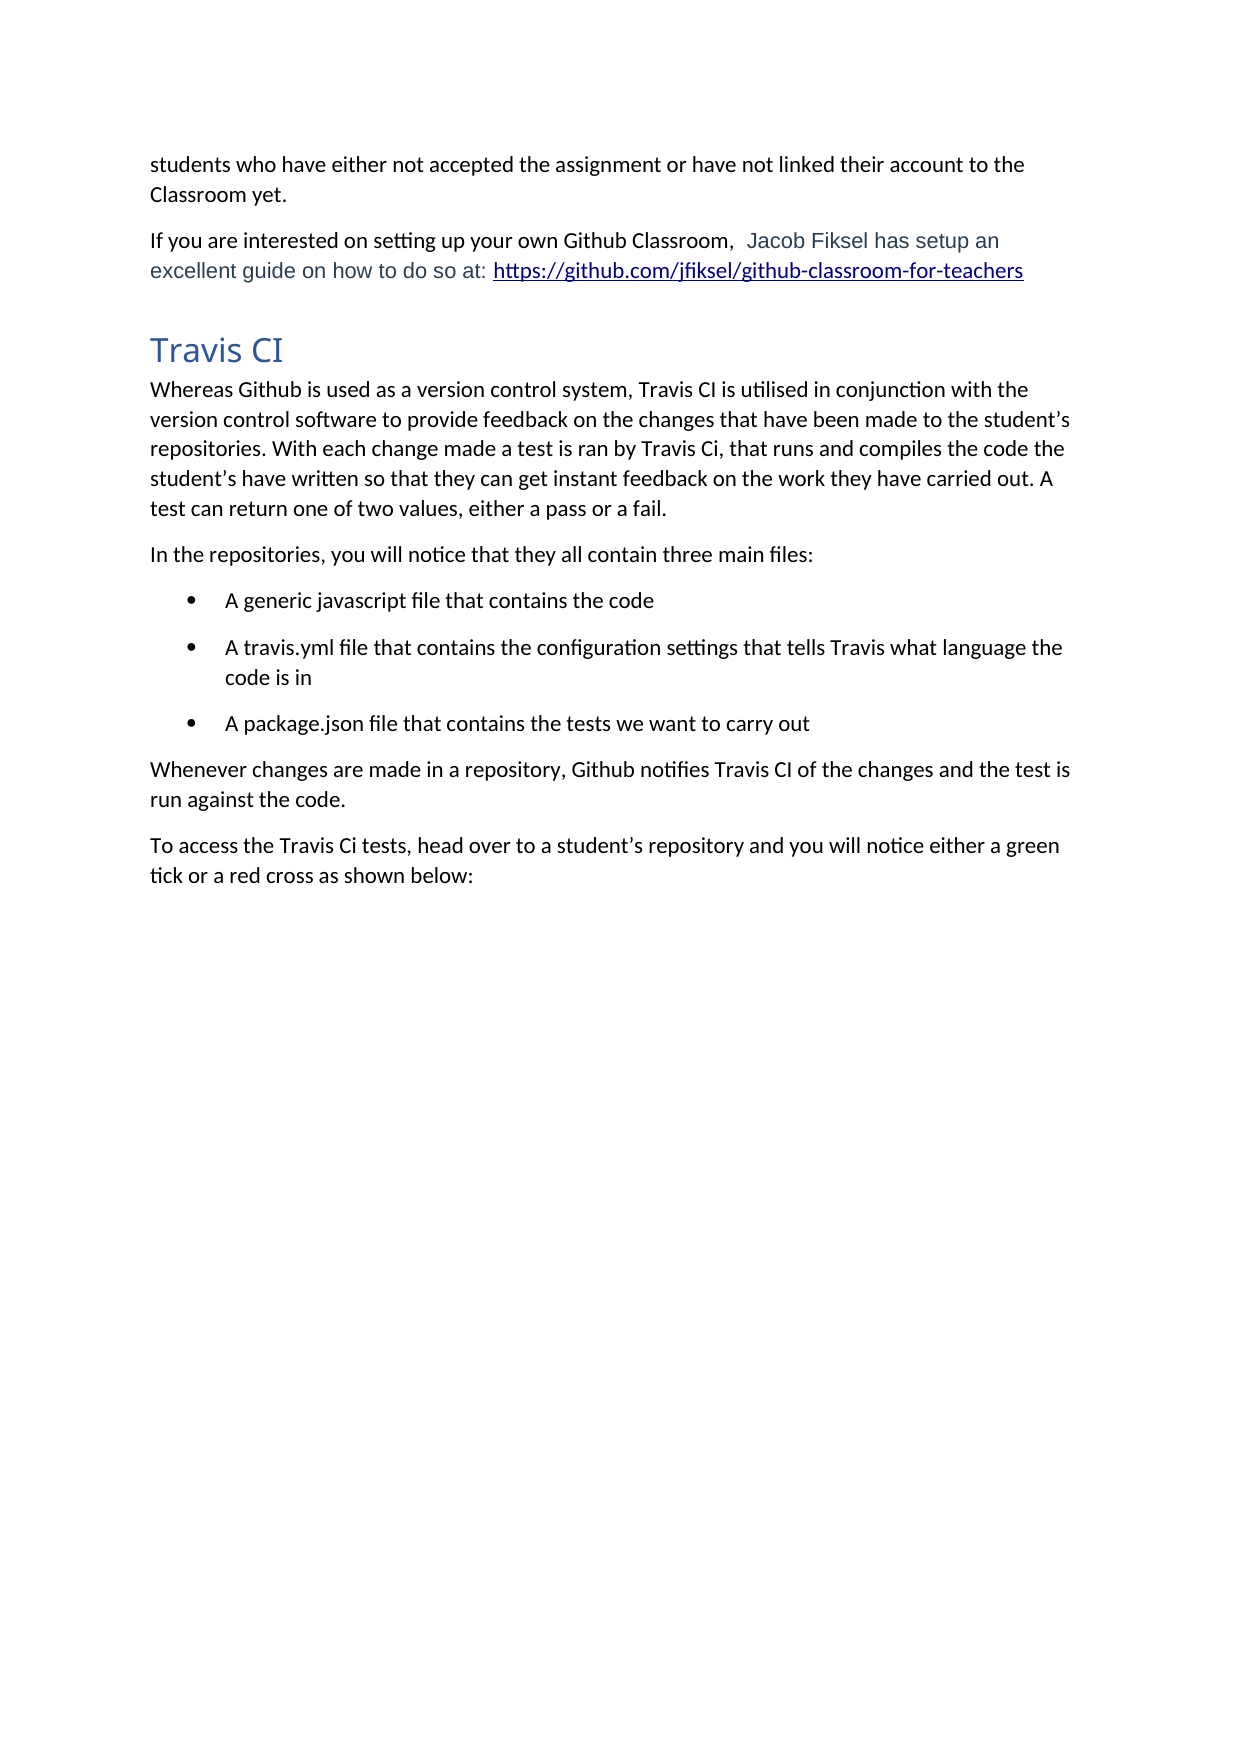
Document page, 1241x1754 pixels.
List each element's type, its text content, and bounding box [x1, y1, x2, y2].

text Whereas Github is used as a version control system, Travis CI is utilised in conjunction with the version control software to provide feedback on the changes that have been made to the student’s repositories. With each change made a test is ran by Travis Ci, that runs and compiles the code the student’s have written so that they can get instant feedback on the work they have carried out. A test can return one of two values, either a pass or a fail. [150, 375, 1090, 522]
text students who have either not accepted the assignment or have not linked their account to the Classroom yet. [150, 150, 1090, 208]
text If you are interested on setting up your own Github Classroom, Jacob Fiksel has setup an excellent guide on how to do so at: https://github.com/jfiksel/github-classroom-for-teachers [150, 226, 1090, 284]
text To access the Travis Ci tests, head over to a student’s repository and you will notice either a green tick or a red cross as shown below: [150, 831, 1090, 889]
list A package.json file that contains the tests we want to carry out [187, 709, 1090, 737]
list A travis.yml file that contains the configuration settings that tells Travis what language the code is in [187, 633, 1090, 691]
text Whenever changes are made in a repository, Github notifies Travis CI of the changes and the test is run against the code. [150, 755, 1090, 813]
list A generic javascript file that contains the code [187, 587, 1090, 615]
subtitle Travis CI [150, 327, 1090, 372]
text In the repositories, you will notice that they all contain three main files: [150, 540, 1090, 568]
